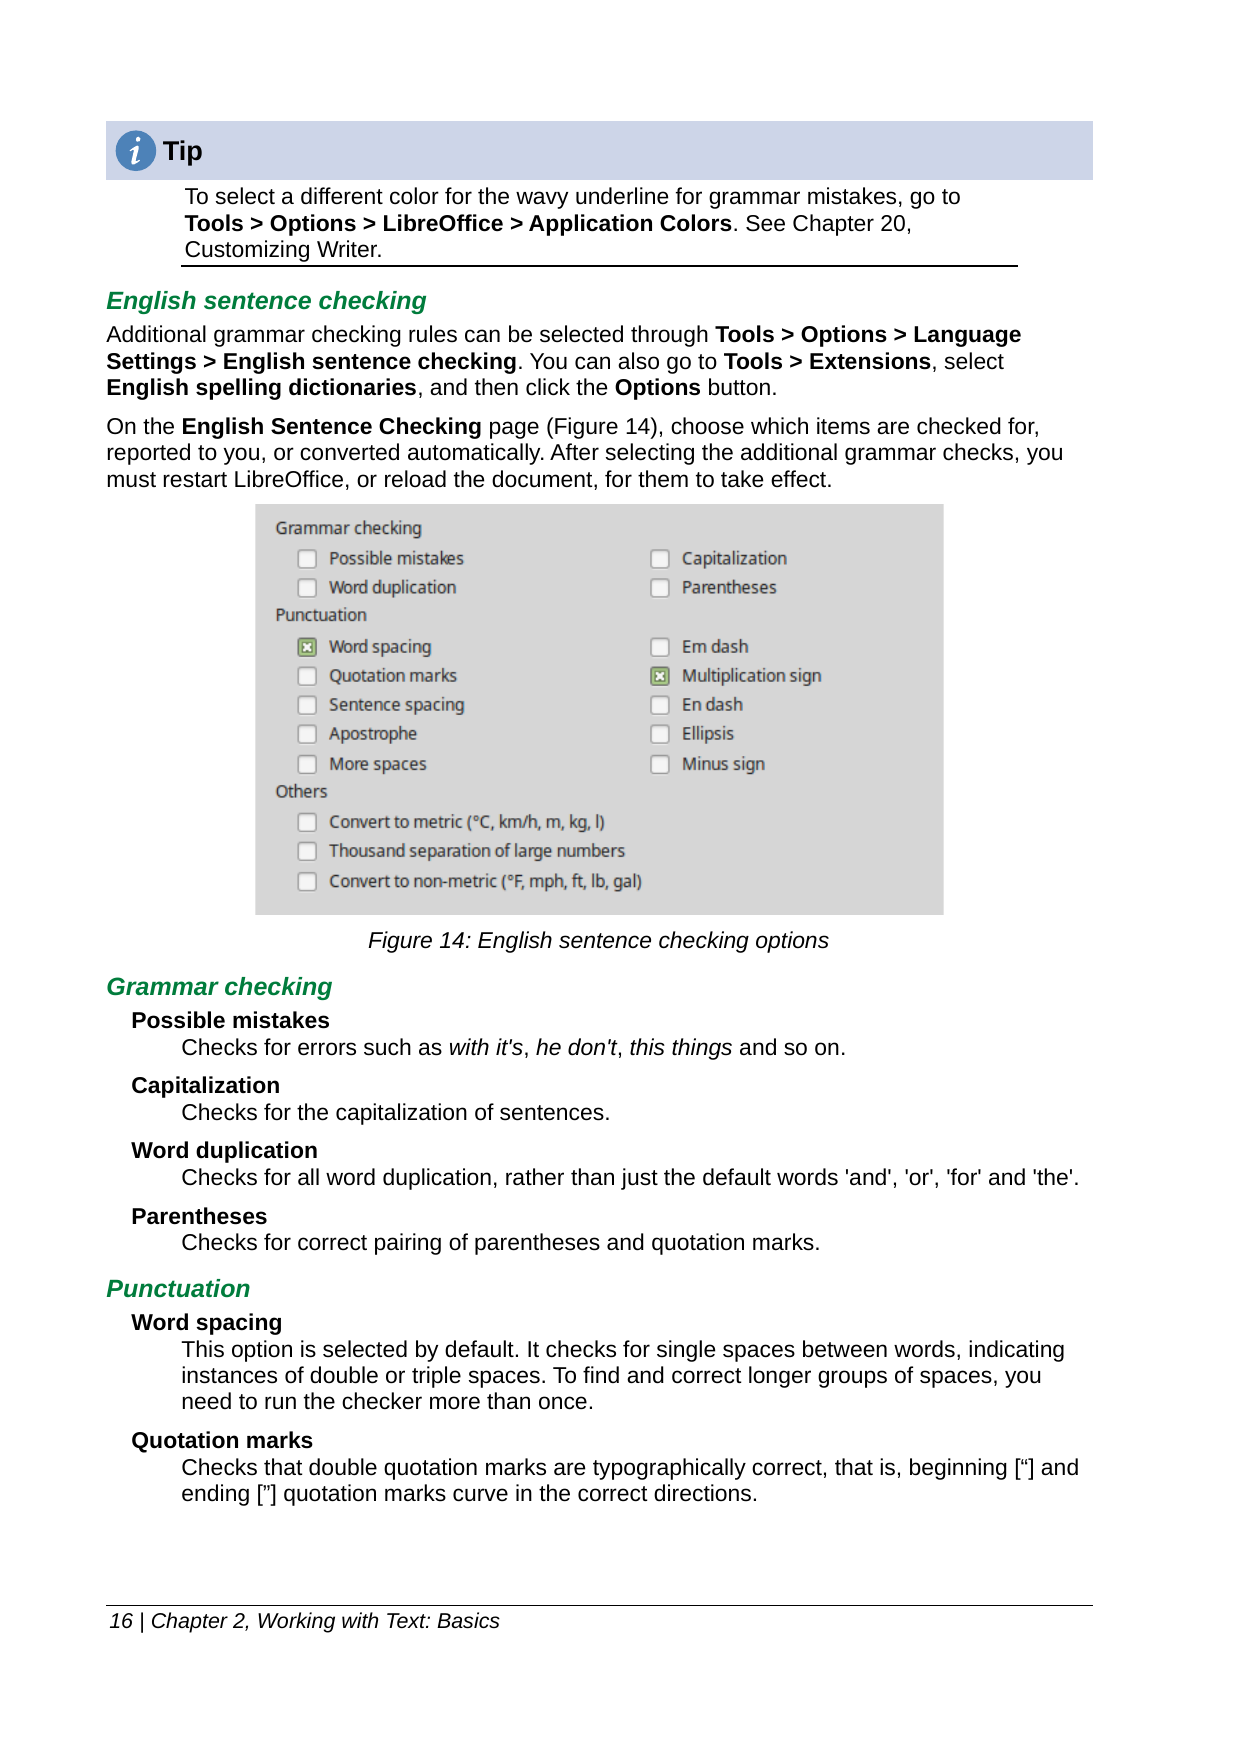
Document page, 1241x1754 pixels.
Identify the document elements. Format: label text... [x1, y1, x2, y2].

text Figure 14: English sentence checking options [255, 927, 943, 953]
text Checks for the capitalization of sentences. [181, 1099, 1093, 1125]
text Possible mistakes [131, 1007, 1093, 1033]
subtitle English sentence checking [106, 286, 1093, 315]
subtitle Tip [106, 121, 1093, 180]
text Quotation marks [131, 1427, 1093, 1453]
text Additional grammar checking rules can be selected through Tools > Options > Language Settings > English sentence checking. You can also go to Tools > Extensions, select English spelling dictionaries, and then click the Options button. [106, 321, 1093, 400]
text This option is selected by default. It checks for single spaces between words, indicating instances of double or triple spaces. To find and correct longer groups of spaces, you need to run the checker more than once. [181, 1336, 1093, 1414]
text Word duplication [131, 1137, 1093, 1164]
text To select a different color for the wavy underline for grammar mistakes, go to Tools > Options > LibreOffice > Application Colors. See Chapter 20, Customizing Writer. [181, 180, 1018, 265]
text Word spacing [131, 1309, 1093, 1336]
subtitle Grammar checking [106, 972, 1093, 1001]
text Parentheses [131, 1203, 1093, 1229]
subtitle Punctuation [106, 1274, 1093, 1303]
text Checks that double quotation marks are typographically correct, that is, beginning [“] and ending [”] quotation marks curve in the correct directions. [181, 1453, 1093, 1506]
text On the English Sentence Checking page (Figure 14), choose which items are checked for, reported to you, or converted automatically. After selecting the additional grammar checks, you must restart LibreOffice, or reload the document, for them to take effect. [106, 413, 1093, 492]
text Checks for all word duplication, rather than just the default words 'and', 'or', 'for' and 'the'. [181, 1164, 1093, 1190]
text Checks for correct pairing of parentheses and quotation marks. [181, 1229, 1093, 1255]
picture [255, 504, 944, 915]
text Checks for errors such as with it's, he don't, this things and so on. [181, 1033, 1093, 1060]
text Capitalization [131, 1072, 1093, 1099]
